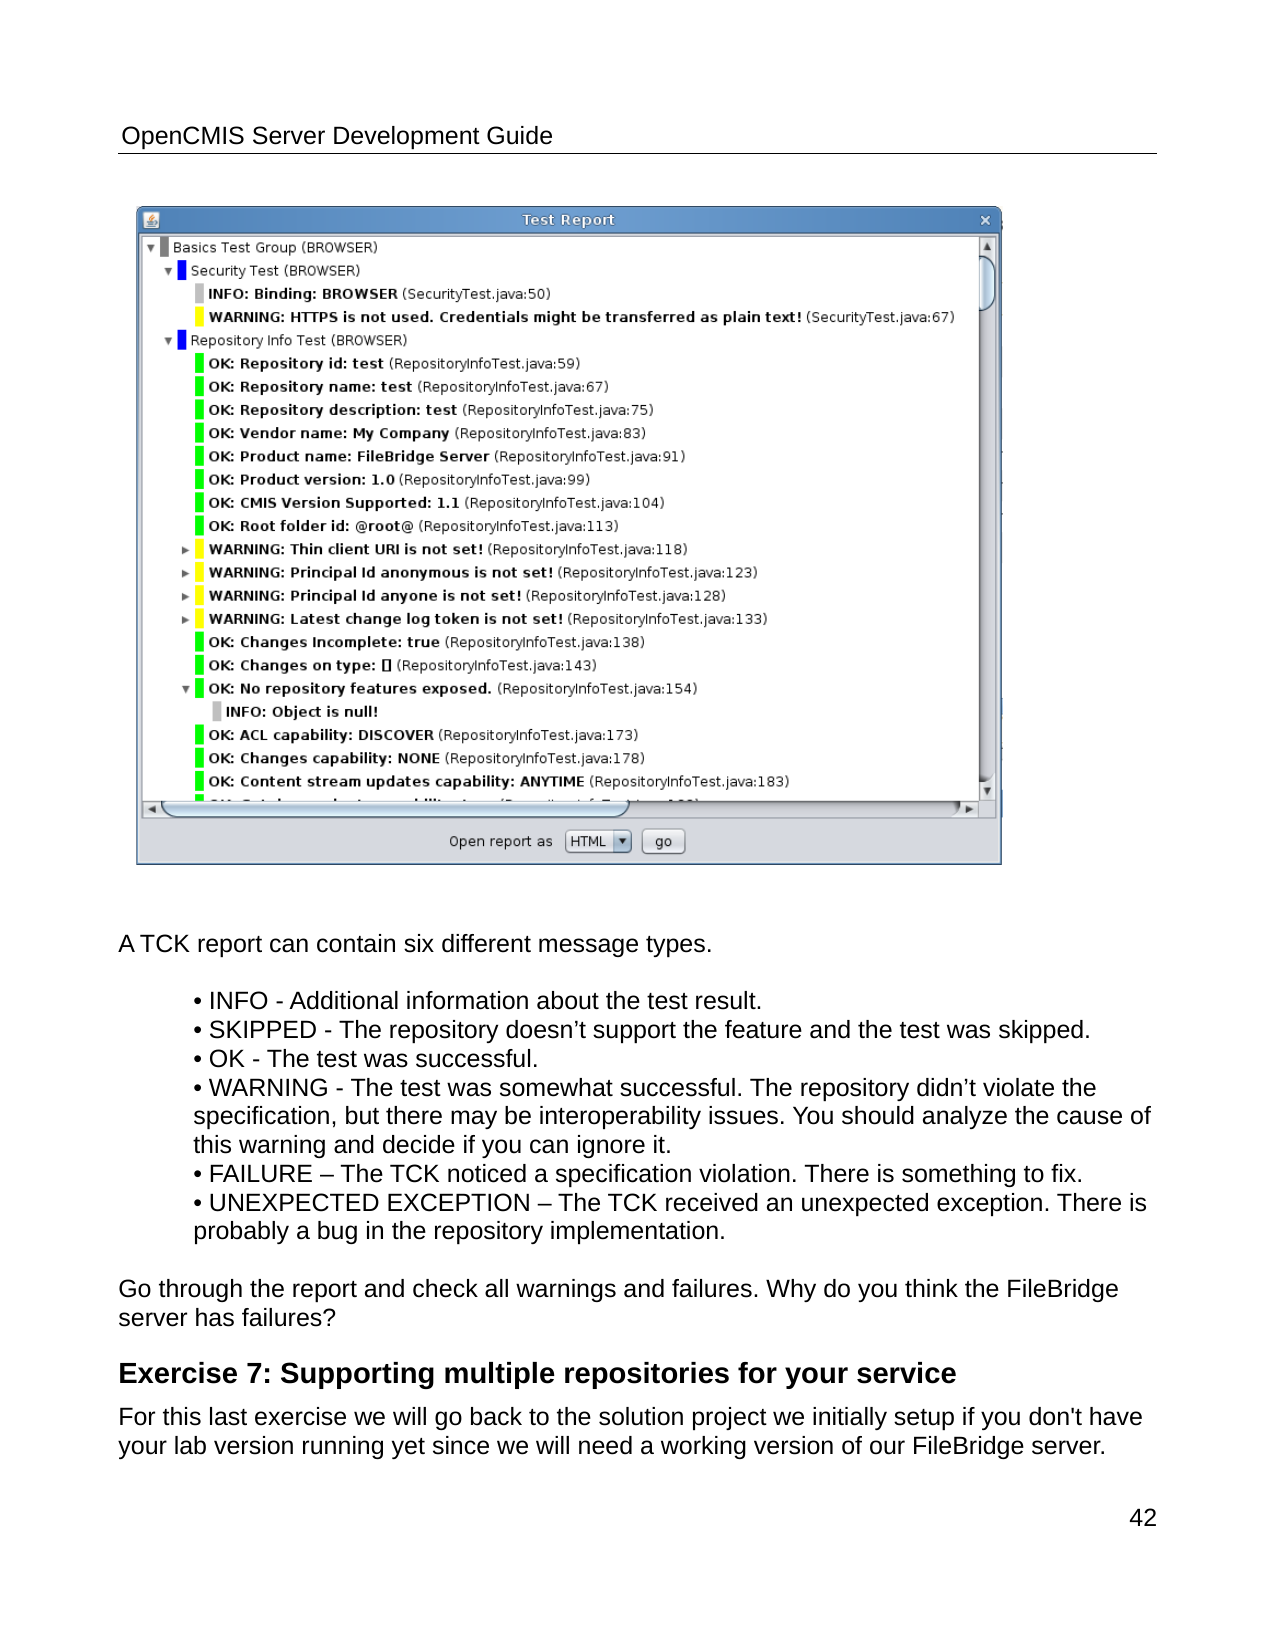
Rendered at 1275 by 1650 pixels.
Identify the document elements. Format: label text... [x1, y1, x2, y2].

text A TCK report can contain six different message types. [118, 929, 1157, 957]
text • FAILURE – The TCK noticed a specification violation. There is something to fix. [193, 1159, 1157, 1187]
text • WARNING - The test was somewhat successful. The repository didn’t violate the specification, but there may be interoperability issues. You should analyze the cause of this warning and decide if you can ignore it. [193, 1072, 1157, 1159]
text • UNEXPECTED EXCEPTION – The TCK received an unexpected exception. There is probably a bug in the repository implementation. [193, 1187, 1157, 1245]
text • INFO - Additional information about the test result. [193, 986, 1157, 1015]
subtitle Exercise 7: Supporting multiple repositories for your service [118, 1356, 1157, 1390]
text Go through the report and check all warnings and failures. Why do you think the FileBridge server has failures? [118, 1274, 1157, 1331]
picture [136, 206, 1003, 865]
text For this last exercise we will go back to the solution project we initially setup if you don't have your lab version running yet since we will need a working version of our FileBridge server. [118, 1402, 1157, 1460]
text • SKIPPED - The repository doesn’t support the feature and the test was skipped. [193, 1015, 1157, 1044]
text • OK - The test was successful. [193, 1044, 1157, 1072]
